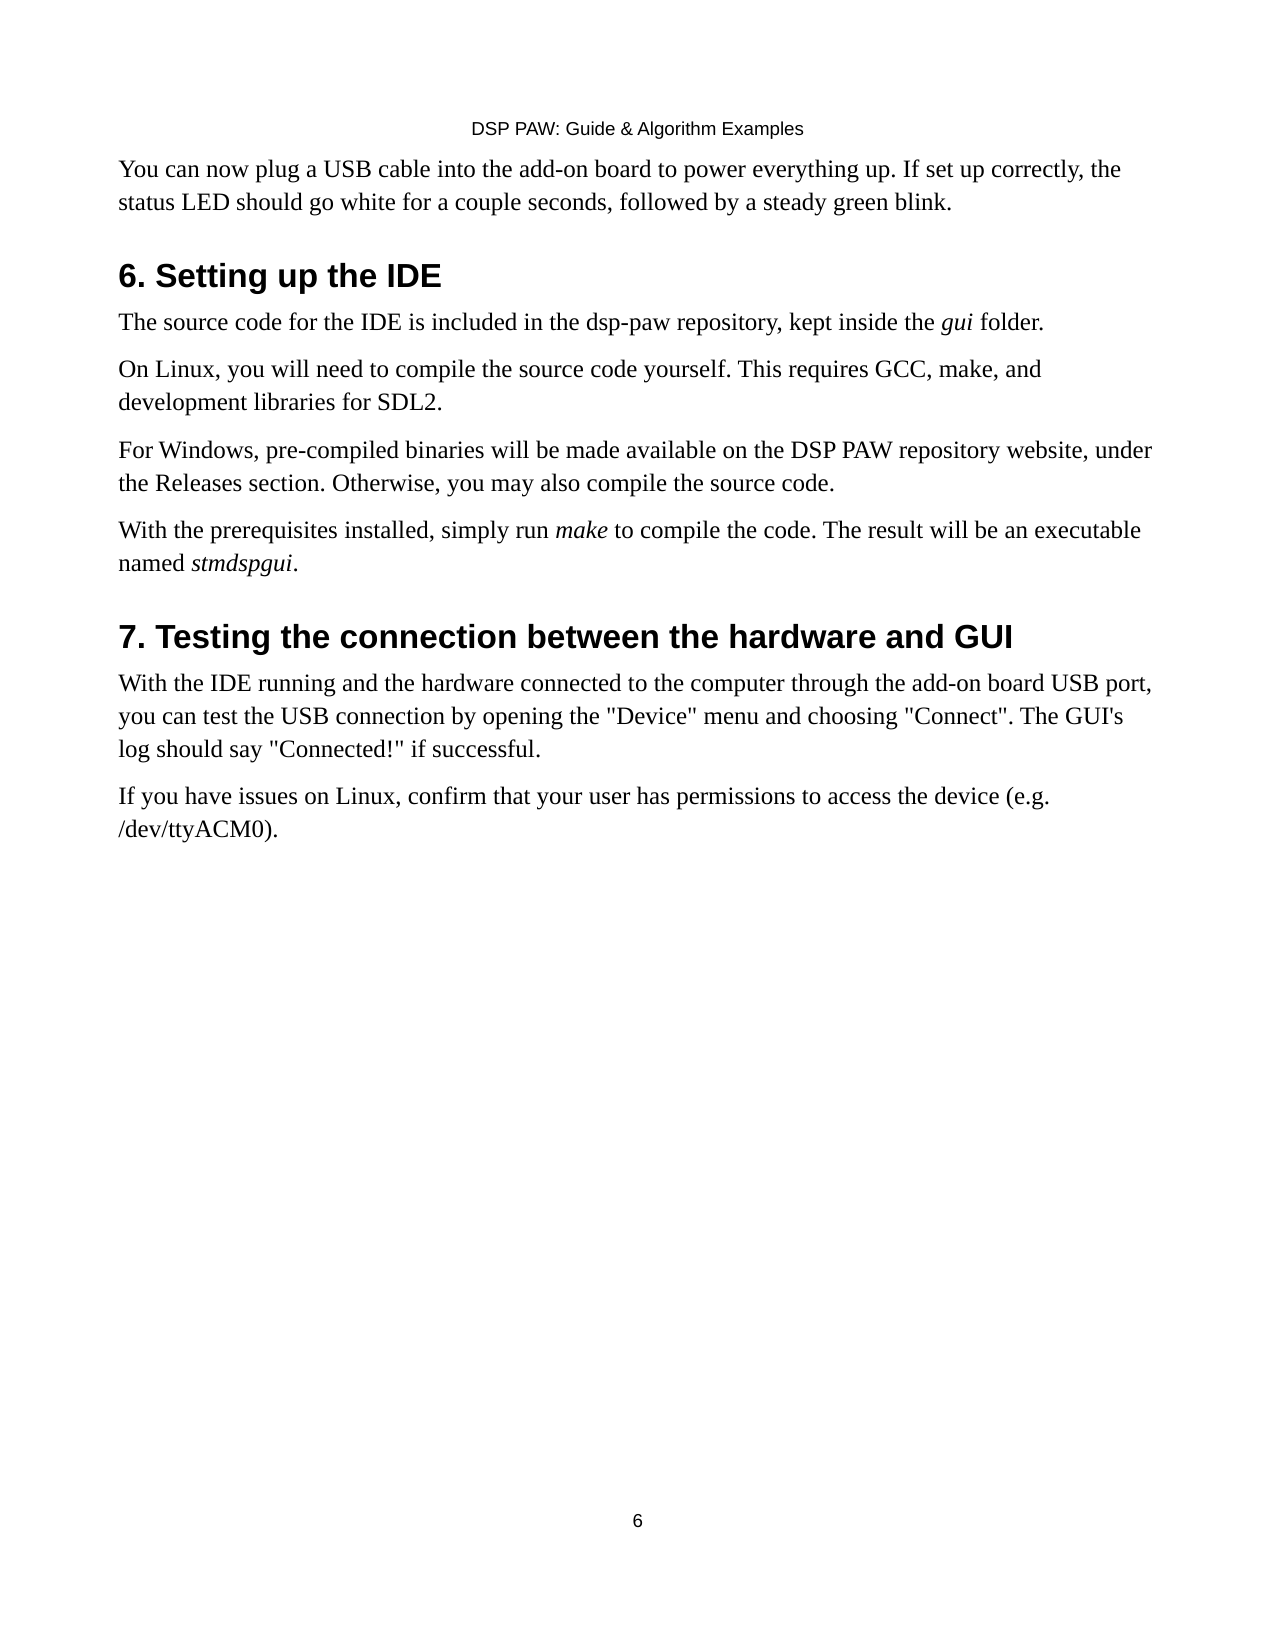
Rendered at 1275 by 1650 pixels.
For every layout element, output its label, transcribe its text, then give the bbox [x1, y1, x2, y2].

text For Windows, pre-compiled binaries will be made available on the DSP PAW repository website, under the Releases section. Otherwise, you may also compile the source code. [118, 435, 1157, 497]
subtitle 6. Setting up the IDE [118, 256, 1157, 294]
subtitle 7. Testing the connection between the hardware and GUI [118, 617, 1157, 655]
text With the IDE running and the hardware connected to the computer through the add-on board USB port, you can test the USB connection by opening the "Device" menu and choosing "Connect". The GUI's log should say "Connected!" if successful. [118, 668, 1157, 763]
text The source code for the IDE is included in the dsp-paw repository, kept inside the gui folder. [118, 307, 1157, 335]
text On Linux, you will need to compile the source code yourself. This requires GCC, make, and development libraries for SDL2. [118, 354, 1157, 416]
text With the prerequisites installed, simply run make to compile the code. The result will be an executable named stmdspgui. [118, 515, 1157, 577]
text If you have issues on Linux, confirm that your user has permissions to access the device (e.g. /dev/ttyACM0). [118, 781, 1157, 843]
text You can now plug a USB cable into the add-on board to power everything up. If set up correctly, the status LED should go white for a couple seconds, followed by a steady green blink. [118, 154, 1157, 216]
